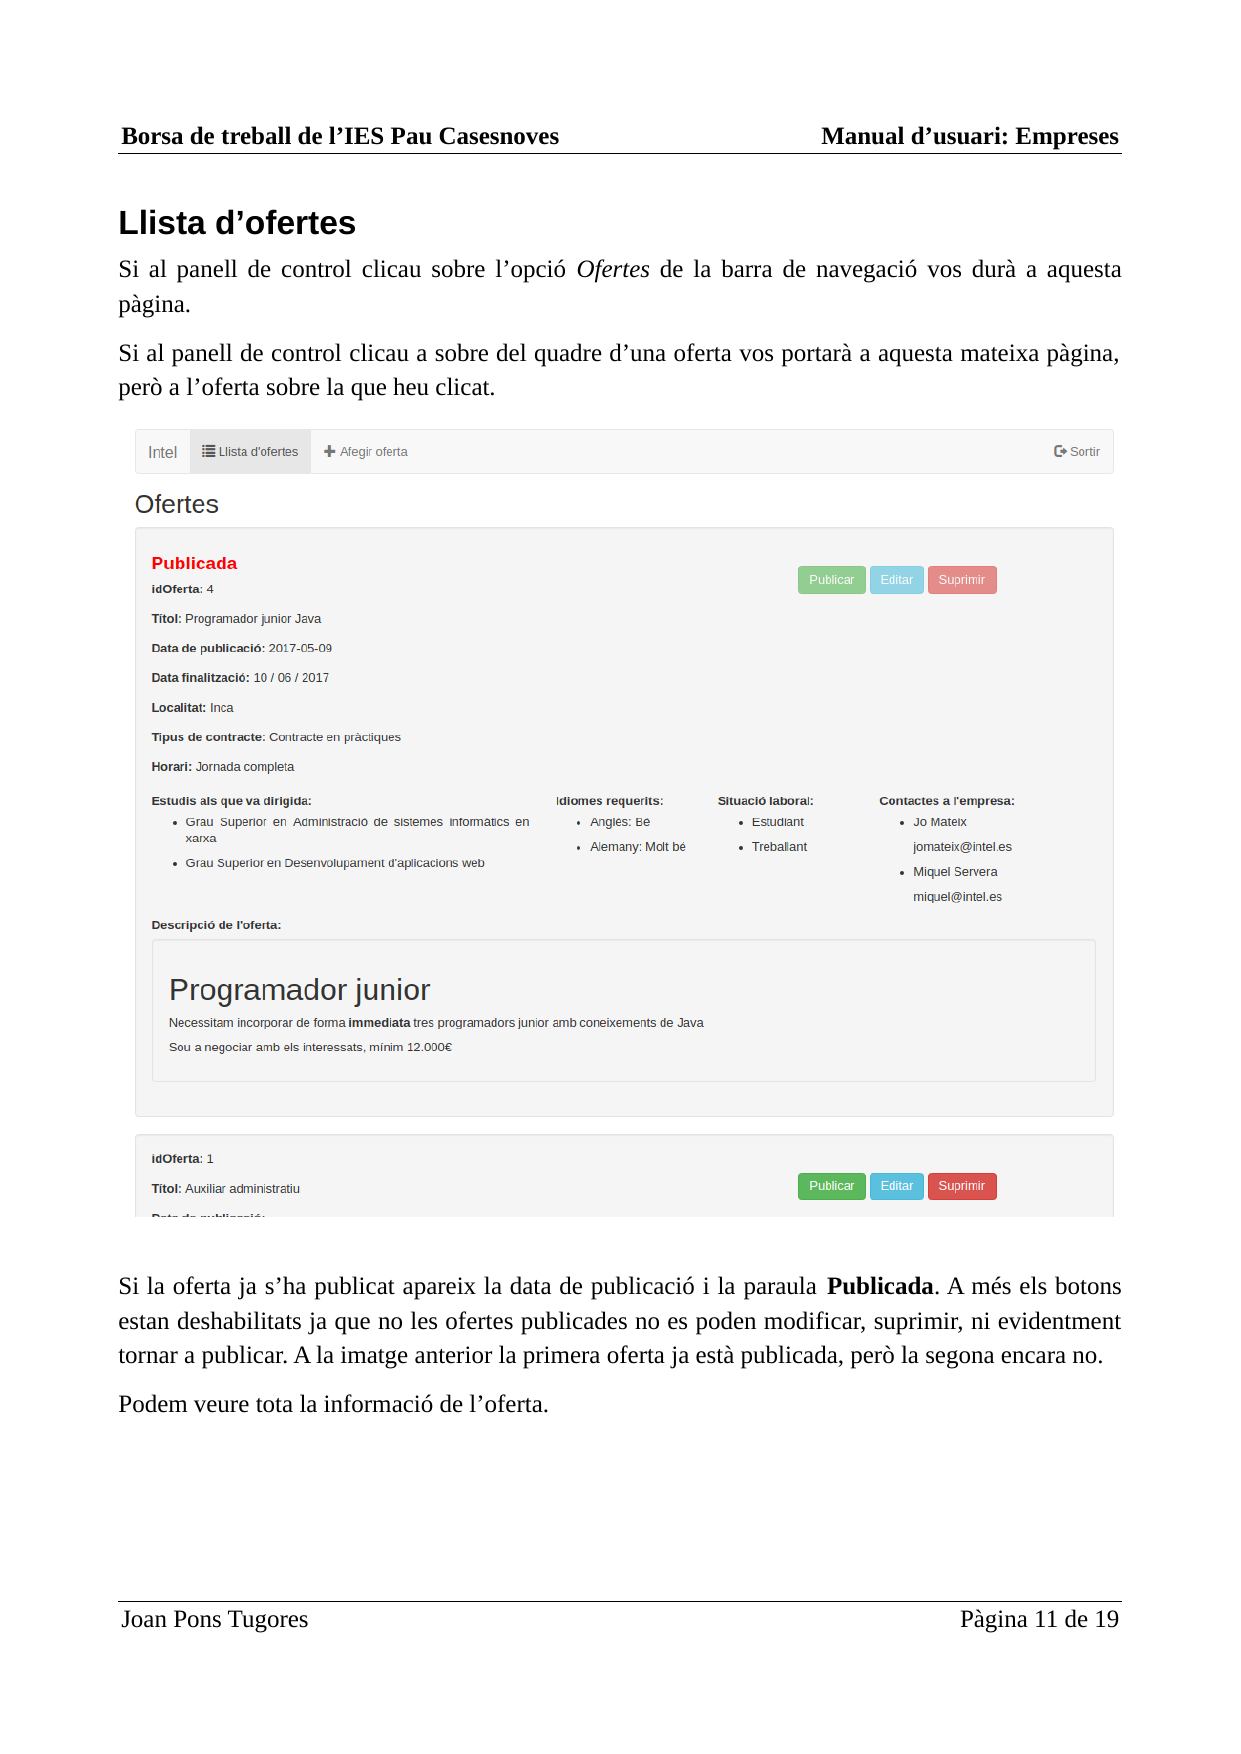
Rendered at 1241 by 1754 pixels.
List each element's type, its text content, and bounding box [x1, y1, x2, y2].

text Si al panell de control clicau sobre l’opció Ofertes de la barra de navegació vos durà a aquesta pàgina. [118, 254, 1122, 317]
picture [118, 421, 1123, 1217]
text Si la oferta ja s’ha publicat apareix la data de publicació i la paraula Publicada. A més els botons estan deshabilitats ja que no les ofertes publicades no es poden modificar, suprimir, ni evidentment tornar a publicar. A la imatge anterior la primera oferta ja està publicada, però la segona encara no. [118, 1271, 1122, 1369]
text Si al panell de control clicau a sobre del quadre d’una oferta vos portarà a aquesta mateixa pàgina, però a l’oferta sobre la que heu clicat. [118, 338, 1122, 401]
subtitle Llista d’ofertes [118, 203, 1122, 242]
text Podem veure tota la informació de l’oferta. [118, 1389, 1122, 1418]
